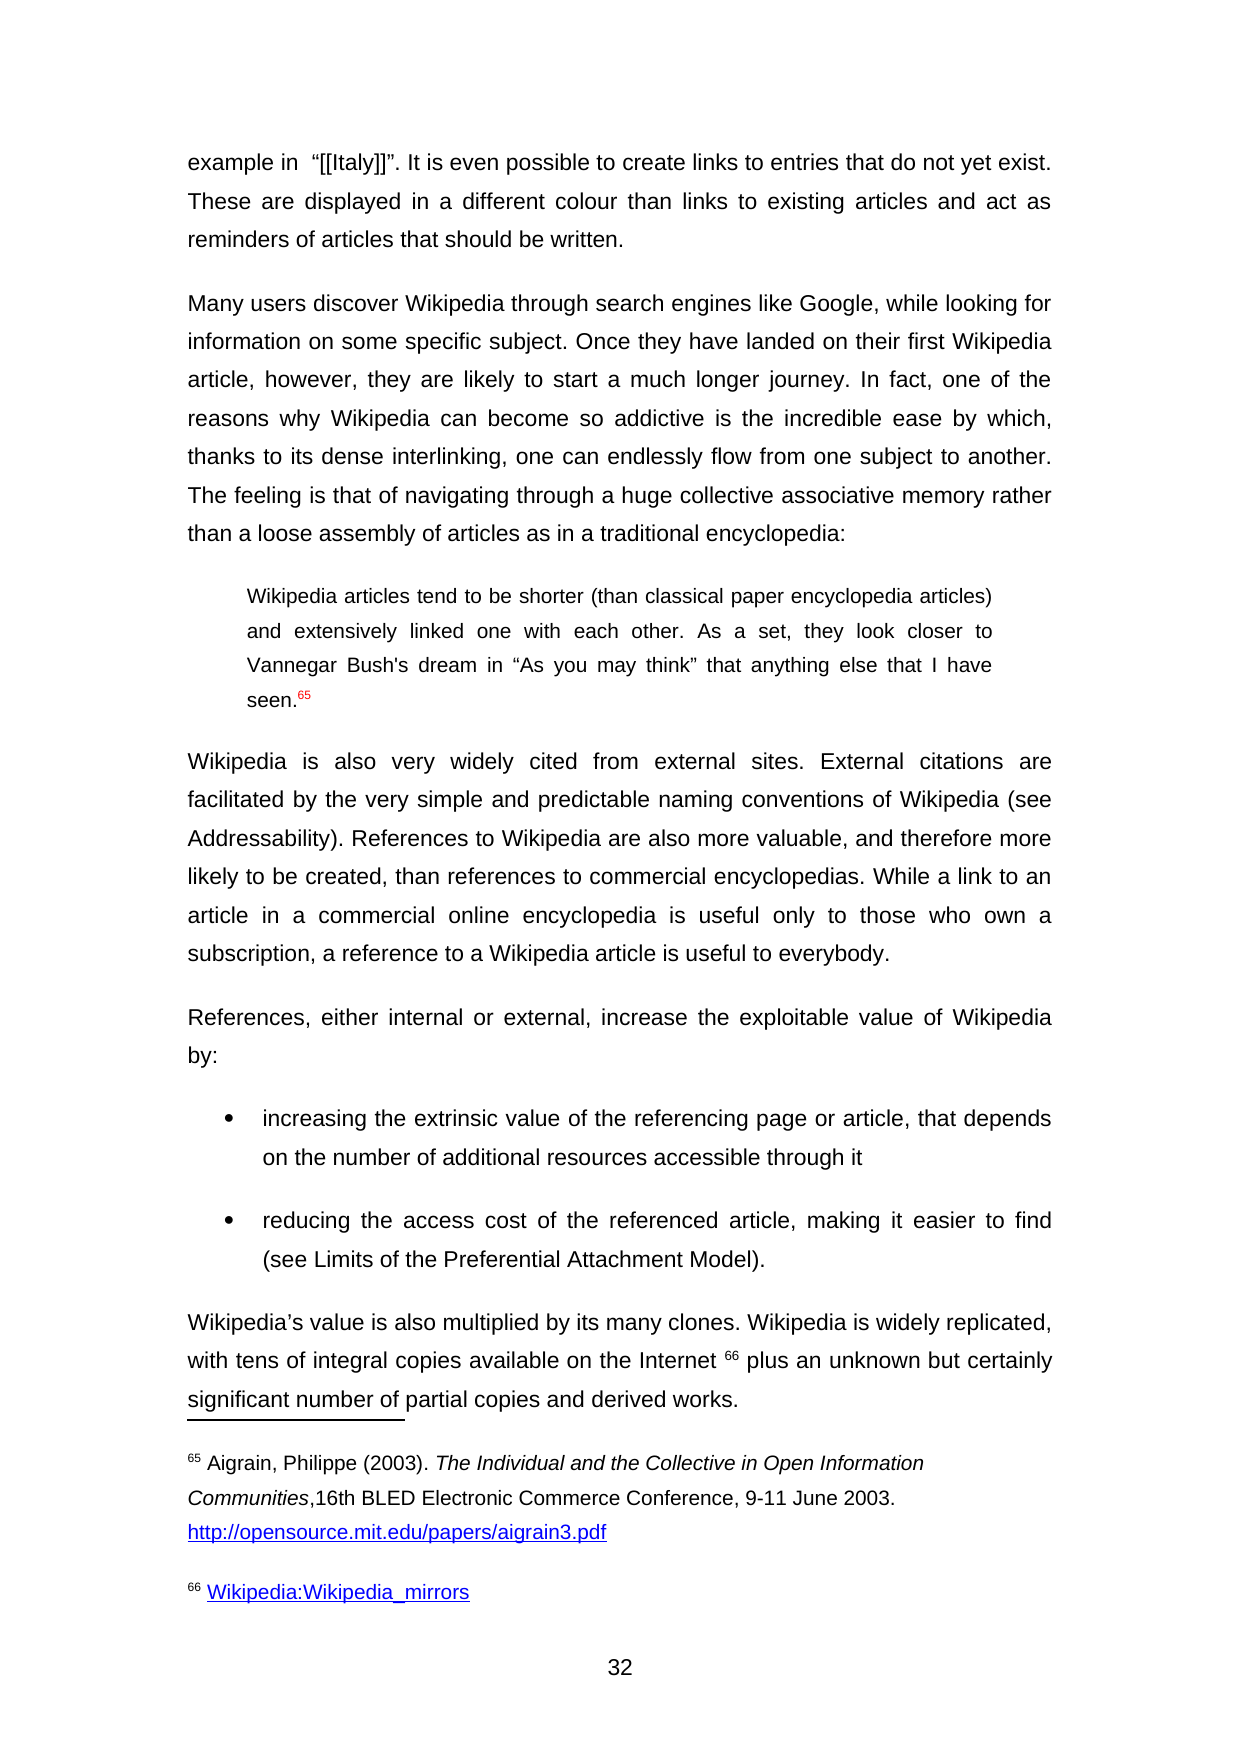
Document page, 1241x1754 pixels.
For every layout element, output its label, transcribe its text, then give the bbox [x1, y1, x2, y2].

text Wikipedia’s value is also multiplied by its many clones. Wikipedia is widely replicated, with tens of integral copies available on the Internet plus an unknown but certainly significant number of partial copies and derived works. [187, 1310, 1053, 1412]
text Aigrain, Philippe (2003). The Individual and the Collective in Open Information Communities,16th BLED Electronic Commerce Conference, 9-11 June 2003. http://opensource.mit.edu/papers/aigrain3.pdf [187, 1451, 1053, 1544]
text Wikipedia articles tend to be shorter (than classical paper encyclopedia articles) and extensively linked one with each other. As a set, they look closer to Vannegar Bush's dream in “As you may think” that anything else that I have seen. [247, 584, 993, 712]
text Many users discover Wikipedia through search engines like Google, while looking for information on some specific subject. Once they have landed on their first Wikipedia article, however, they are likely to start a much longer journey. In fact, one of the reasons why Wikipedia can become so addictive is the incredible ease by which, thanks to its dense interlinking, one can endlessly flow from one subject to another. The feeling is that of navigating through a huge collective associative memory rather than a loose assembly of articles as in a traditional encyclopedia: [187, 290, 1053, 547]
text example in “[[Italy]]”. It is even possible to create links to entries that do not yet exist. These are displayed in a different colour than links to existing articles and act as reminders of articles that should be written. [187, 150, 1053, 252]
text Wikipedia is also very widely cited from external sites. External citations are facilitated by the very simple and predictable naming conventions of Wikipedia (see Addressability). References to Wikipedia are also more valuable, and therefore more likely to be created, than references to commercial encyclopedias. While a link to an article in a commercial online encyclopedia is useful only to those who own a subscription, a reference to a Wikipedia article is useful to everybody. [187, 748, 1053, 966]
list reducing the access cost of the referenced article, making it easier to find (see Limits of the Preferential Attachment Model). [225, 1208, 1053, 1272]
list increasing the extrinsic value of the referencing page or article, that depends on the number of additional resources accessible through it [225, 1106, 1053, 1170]
text References, either internal or external, increase the exploitable value of Wikipedia by: [187, 1004, 1053, 1068]
text Wikipedia:Wikipedia_mirrors [187, 1581, 1053, 1604]
